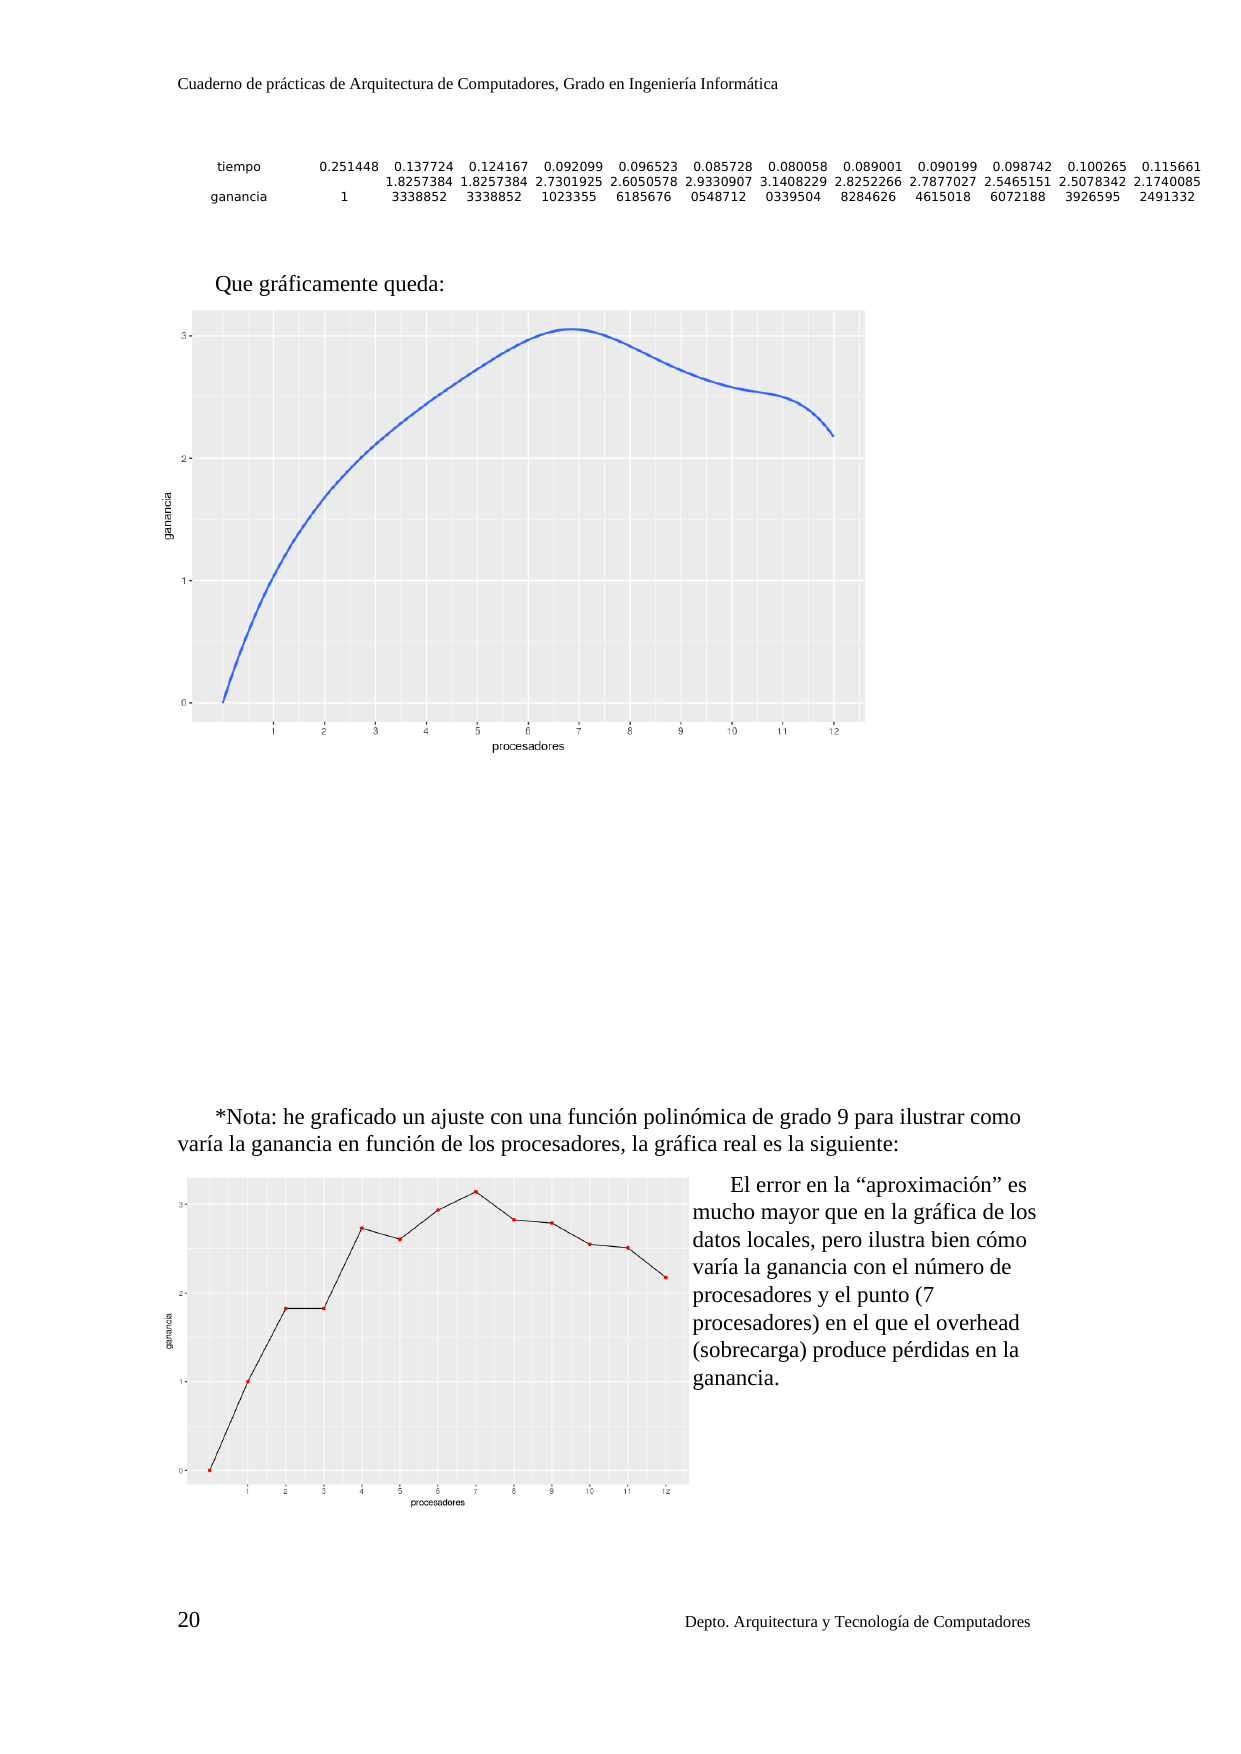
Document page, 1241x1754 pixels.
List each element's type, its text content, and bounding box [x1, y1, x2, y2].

picture [160, 1173, 693, 1512]
table_cell tiempo [171, 148, 307, 174]
text Que gráficamente queda: [177, 270, 1063, 297]
table_cell 0.115661 [1130, 148, 1204, 174]
text *Nota: he graficado un ajuste con una función polinómica de grado 9 para ilustrar como varía la ganancia en función de los procesadores, la gráfica real es la siguiente: [177, 1103, 1063, 1157]
table_cell 3.14082290339504 [756, 174, 831, 204]
table_cell 0.089001 [831, 148, 906, 174]
table_cell 2.73019251023355 [531, 174, 606, 204]
table_cell 0.092099 [531, 148, 606, 174]
table_cell 0.124167 [457, 148, 531, 174]
table_cell 0.080058 [756, 148, 831, 174]
table_cell 1.82573843338852 [382, 174, 457, 204]
table_cell 0.100265 [1055, 148, 1130, 174]
table_cell 2.60505786185676 [606, 174, 681, 204]
table_cell 0.137724 [382, 148, 457, 174]
text El error en la “aproximación” es mucho mayor que en la gráfica de los datos locales, pero ilustra bien cómo varía la ganancia con el número de procesadores y el punto (7 procesadores) en el que el overhead (sobrecarga) produce pérdidas en la ganancia. [177, 1171, 1063, 1390]
table_cell 0.090199 [906, 148, 980, 174]
table_cell 0.251448 [307, 148, 382, 174]
table_cell 1 [307, 174, 382, 204]
table_cell 2.54651516072188 [980, 174, 1055, 204]
table_cell 1.82573843338852 [457, 174, 531, 204]
table_cell 2.50783423926595 [1055, 174, 1130, 204]
table_cell 0.098742 [980, 148, 1055, 174]
picture [156, 305, 870, 759]
table_cell 2.93309070548712 [681, 174, 756, 204]
table_cell 2.78770274615018 [906, 174, 980, 204]
table_cell ganancia [171, 174, 307, 204]
table_cell 2.17400852491332 [1130, 174, 1204, 204]
table_cell 0.096523 [606, 148, 681, 174]
table_cell 0.085728 [681, 148, 756, 174]
table_cell 2.82522668284626 [831, 174, 906, 204]
